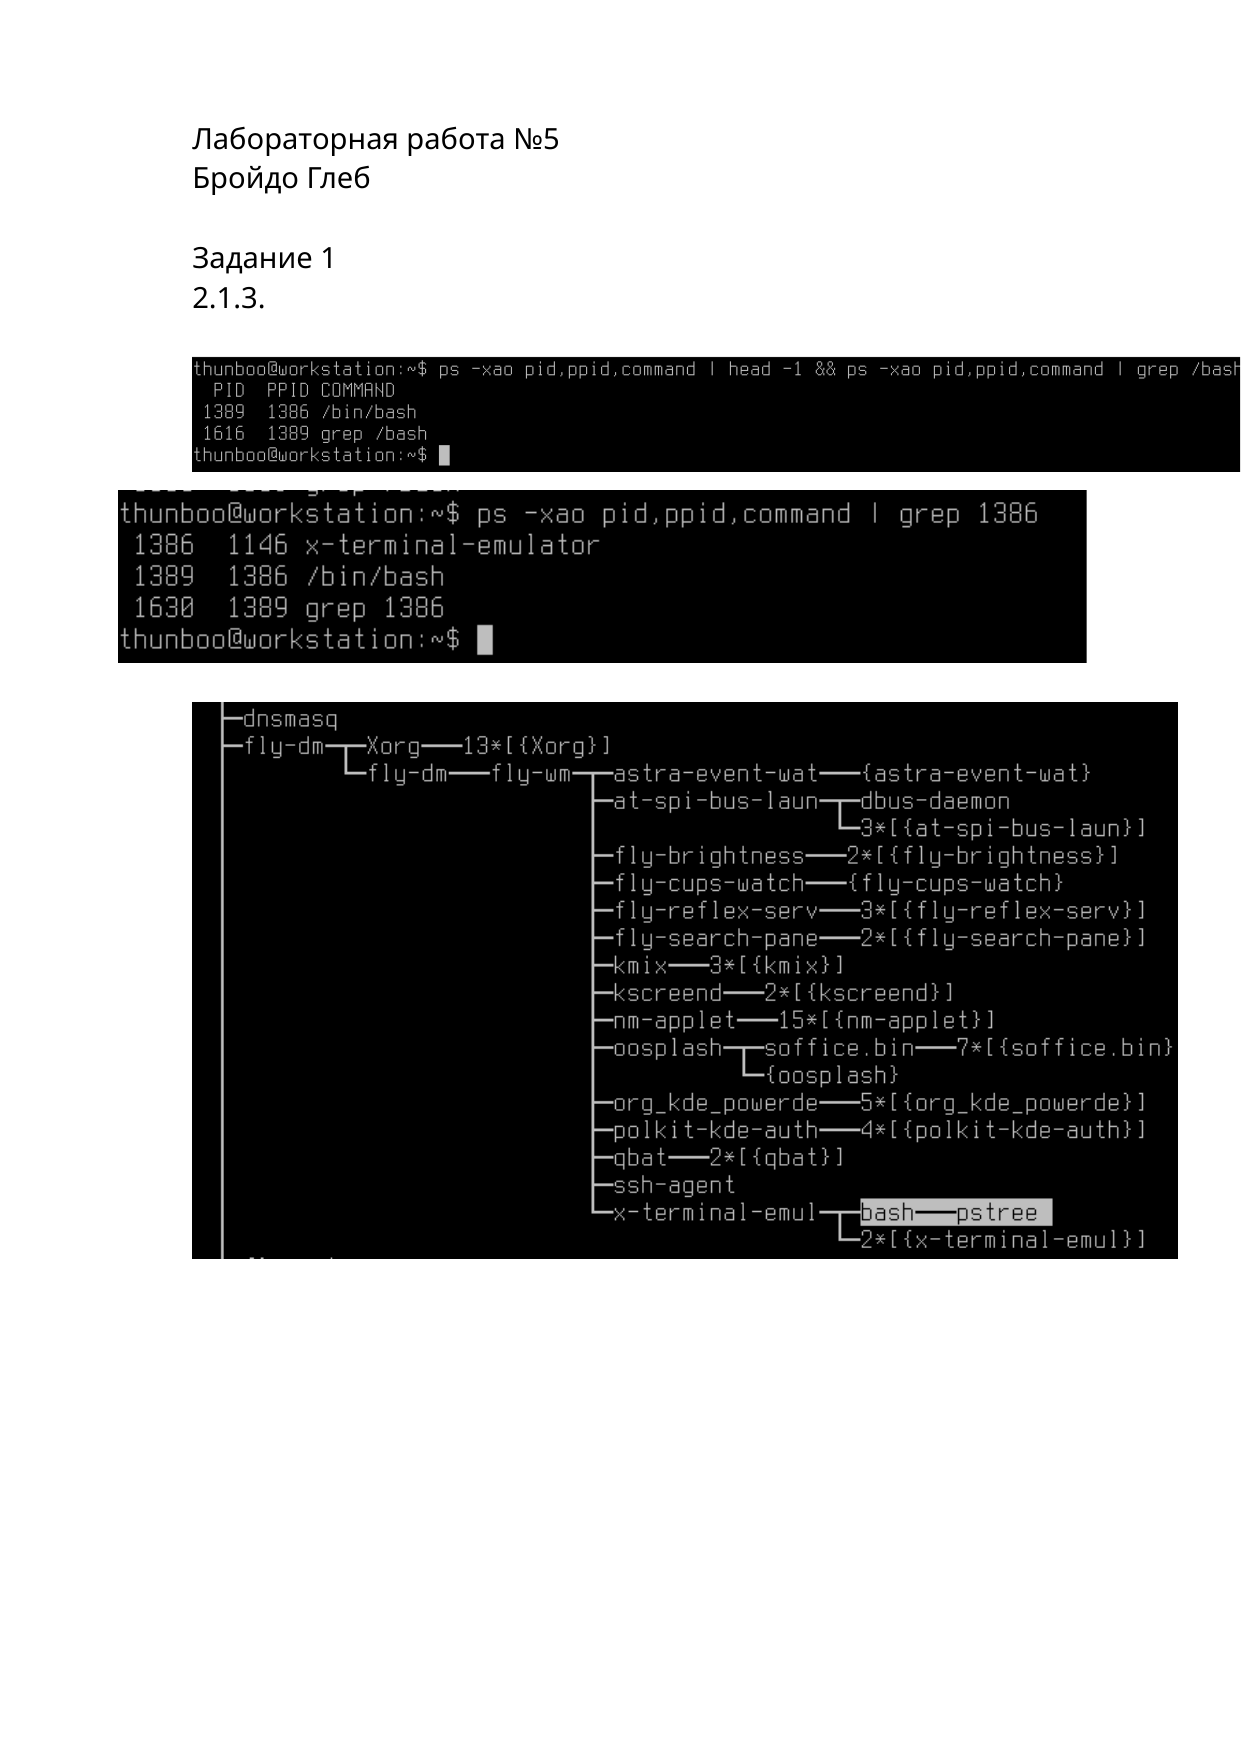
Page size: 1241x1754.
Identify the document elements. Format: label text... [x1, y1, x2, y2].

text Лабораторная работа №5 [118, 118, 1181, 158]
picture [192, 356, 1241, 472]
picture [118, 490, 1087, 663]
text Бройдо Глеб [118, 158, 1181, 197]
text 2.1.3. [118, 277, 1181, 317]
text Задание 1 [118, 237, 1181, 277]
picture [192, 702, 1178, 1259]
